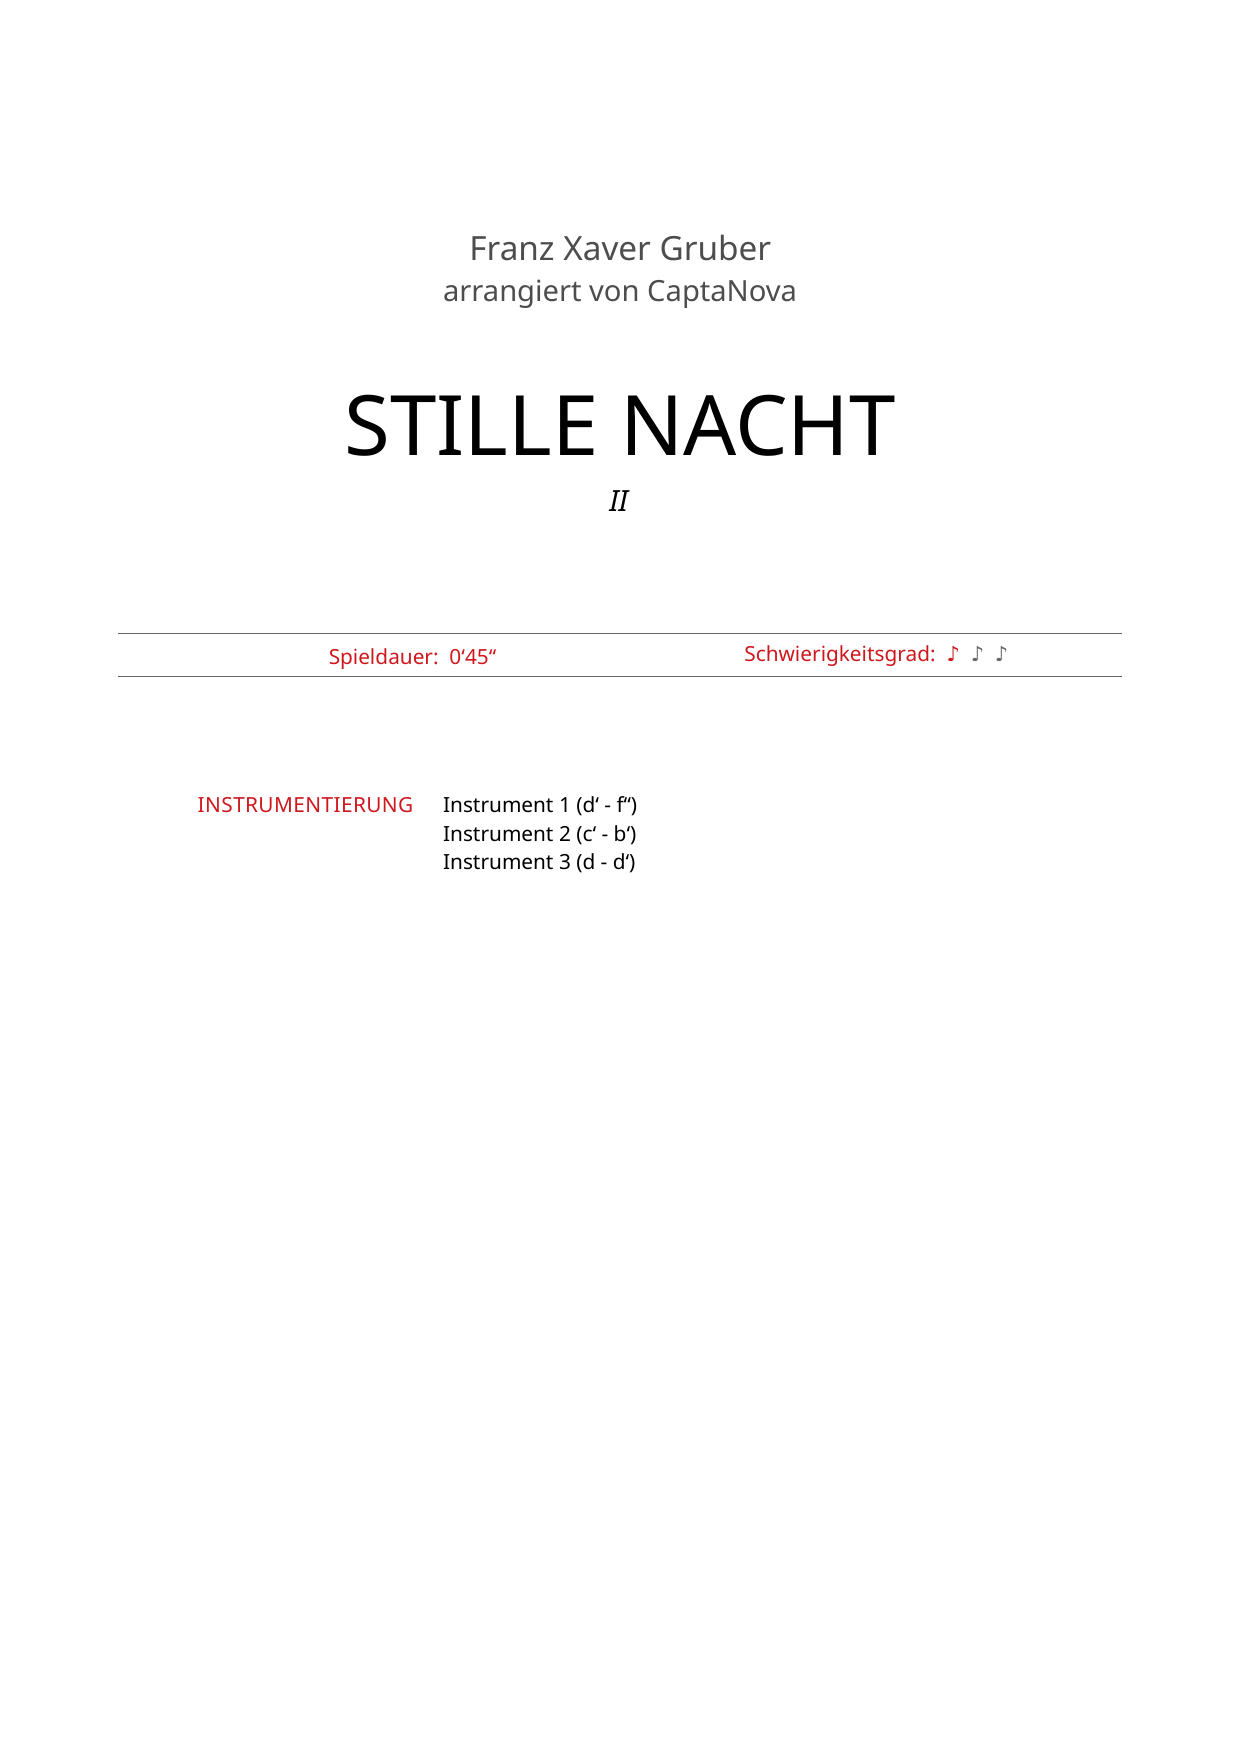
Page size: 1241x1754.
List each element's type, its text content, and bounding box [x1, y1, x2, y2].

text arrangiert von CaptaNova [118, 270, 1122, 309]
text Instrument 1 (d‘ - f‘‘) [443, 790, 768, 819]
table_header Spieldauer: 0‘45‘‘ [118, 634, 620, 676]
text Franz Xaver Gruber [118, 224, 1122, 270]
text II [118, 480, 1122, 519]
text STILLE NACHT [118, 366, 1122, 480]
text INSTRUMENTIERUNG [118, 790, 413, 819]
text Instrument 3 (d - d‘) [443, 847, 768, 876]
text Instrument 2 (c‘ - b‘) [443, 819, 768, 847]
table_header Schwierigkeitsgrad: ♪ ♪ ♪ [620, 634, 1122, 676]
